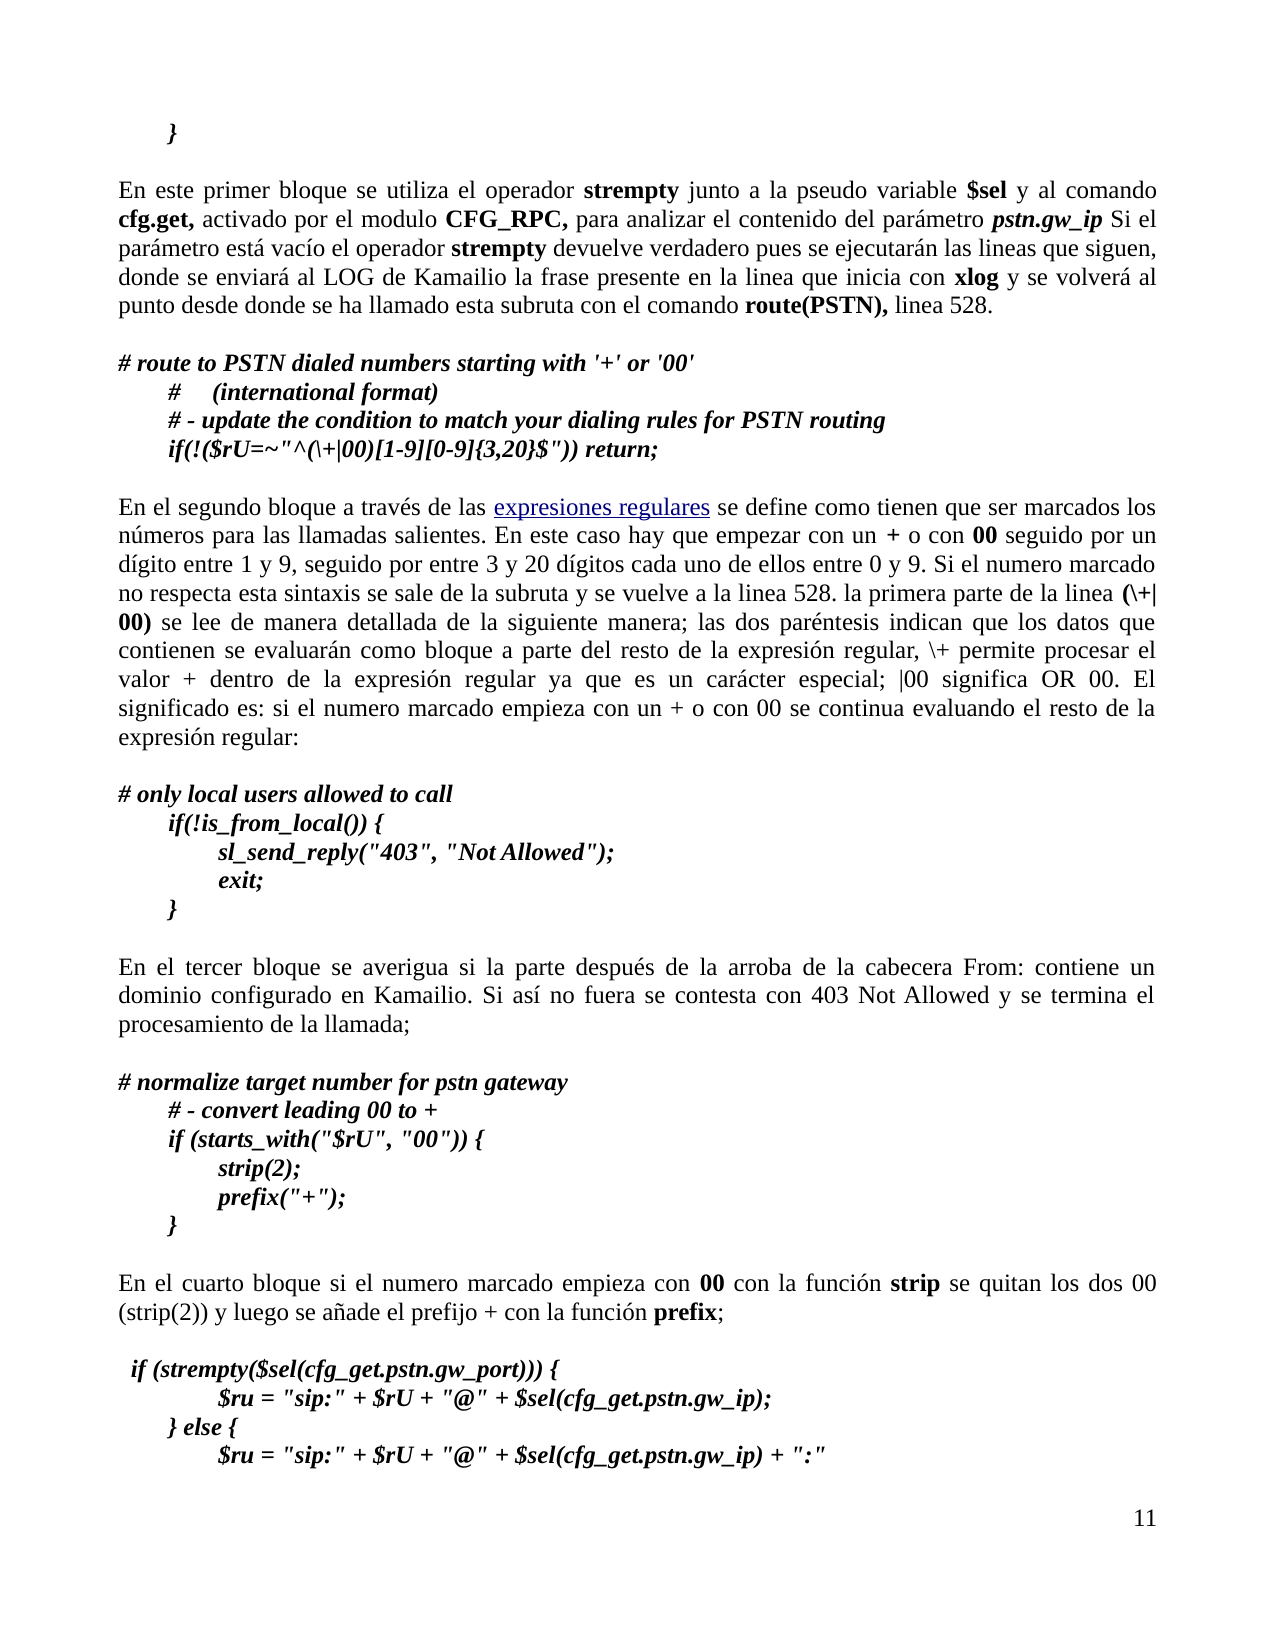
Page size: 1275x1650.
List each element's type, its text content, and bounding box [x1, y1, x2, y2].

text if(!($rU=~"^(\+|00)[1-9][0-9]{3,20}$")) return; [118, 434, 1157, 463]
text En este primer bloque se utiliza el operador strempty junto a la pseudo variable $sel y al comando cfg.get, activado por el modulo CFG_RPC, para analizar el contenido del parámetro pstn.gw_ip Si el parámetro está vacío el operador strempty devuelve verdadero pues se ejecutarán las lineas que siguen, donde se enviará al LOG de Kamailio la frase presente en la linea que inicia con xlog y se volverá al punto desde donde se ha llamado esta subruta con el comando route(PSTN), linea 528. [118, 176, 1157, 319]
text sl_send_reply("403", "Not Allowed"); [118, 837, 1157, 866]
text En el tercer bloque se averigua si la parte después de la arroba de la cabecera From: contiene un dominio configurado en Kamailio. Si así no fuera se contesta con 403 Not Allowed y se termina el procesamiento de la llamada; [118, 952, 1157, 1038]
text exit; [118, 866, 1157, 894]
text # - update the condition to match your dialing rules for PSTN routing [118, 406, 1157, 434]
text if (strempty($sel(cfg_get.pstn.gw_port))) { [118, 1354, 1157, 1383]
text # route to PSTN dialed numbers starting with '+' or '00' [118, 348, 1157, 377]
text # only local users allowed to call [118, 779, 1157, 808]
text # (international format) [118, 377, 1157, 406]
text } [118, 894, 1157, 923]
text strip(2); [118, 1153, 1157, 1182]
text } else { [118, 1412, 1157, 1441]
text # - convert leading 00 to + [118, 1096, 1157, 1124]
text En el segundo bloque a través de las expresiones regulares se define como tienen que ser marcados los números para las llamadas salientes. En este caso hay que empezar con un + o con 00 seguido por un dígito entre 1 y 9, seguido por entre 3 y 20 dígitos cada uno de ellos entre 0 y 9. Si el numero marcado no respecta esta sintaxis se sale de la subruta y se vuelve a la linea 528. la primera parte de la linea (\+|00) se lee de manera detallada de la siguiente manera; las dos paréntesis indican que los datos que contienen se evaluarán como bloque a parte del resto de la expresión regular, \+ permite procesar el valor + dentro de la expresión regular ya que es un carácter especial; |00 significa OR 00. El significado es: si el numero marcado empieza con un + o con 00 se continua evaluando el resto de la expresión regular: [118, 492, 1157, 751]
text $ru = "sip:" + $rU + "@" + $sel(cfg_get.pstn.gw_ip); [118, 1383, 1157, 1412]
text En el cuarto bloque si el numero marcado empieza con 00 con la función strip se quitan los dos 00 (strip(2)) y luego se añade el prefijo + con la función prefix; [118, 1268, 1157, 1326]
text # normalize target number for pstn gateway [118, 1067, 1157, 1096]
text } [118, 1211, 1157, 1239]
text $ru = "sip:" + $rU + "@" + $sel(cfg_get.pstn.gw_ip) + ":" [118, 1441, 1157, 1469]
text if(!is_from_local()) { [118, 808, 1157, 837]
text } [118, 118, 1157, 147]
text if (starts_with("$rU", "00")) { [118, 1124, 1157, 1153]
text prefix("+"); [118, 1182, 1157, 1211]
